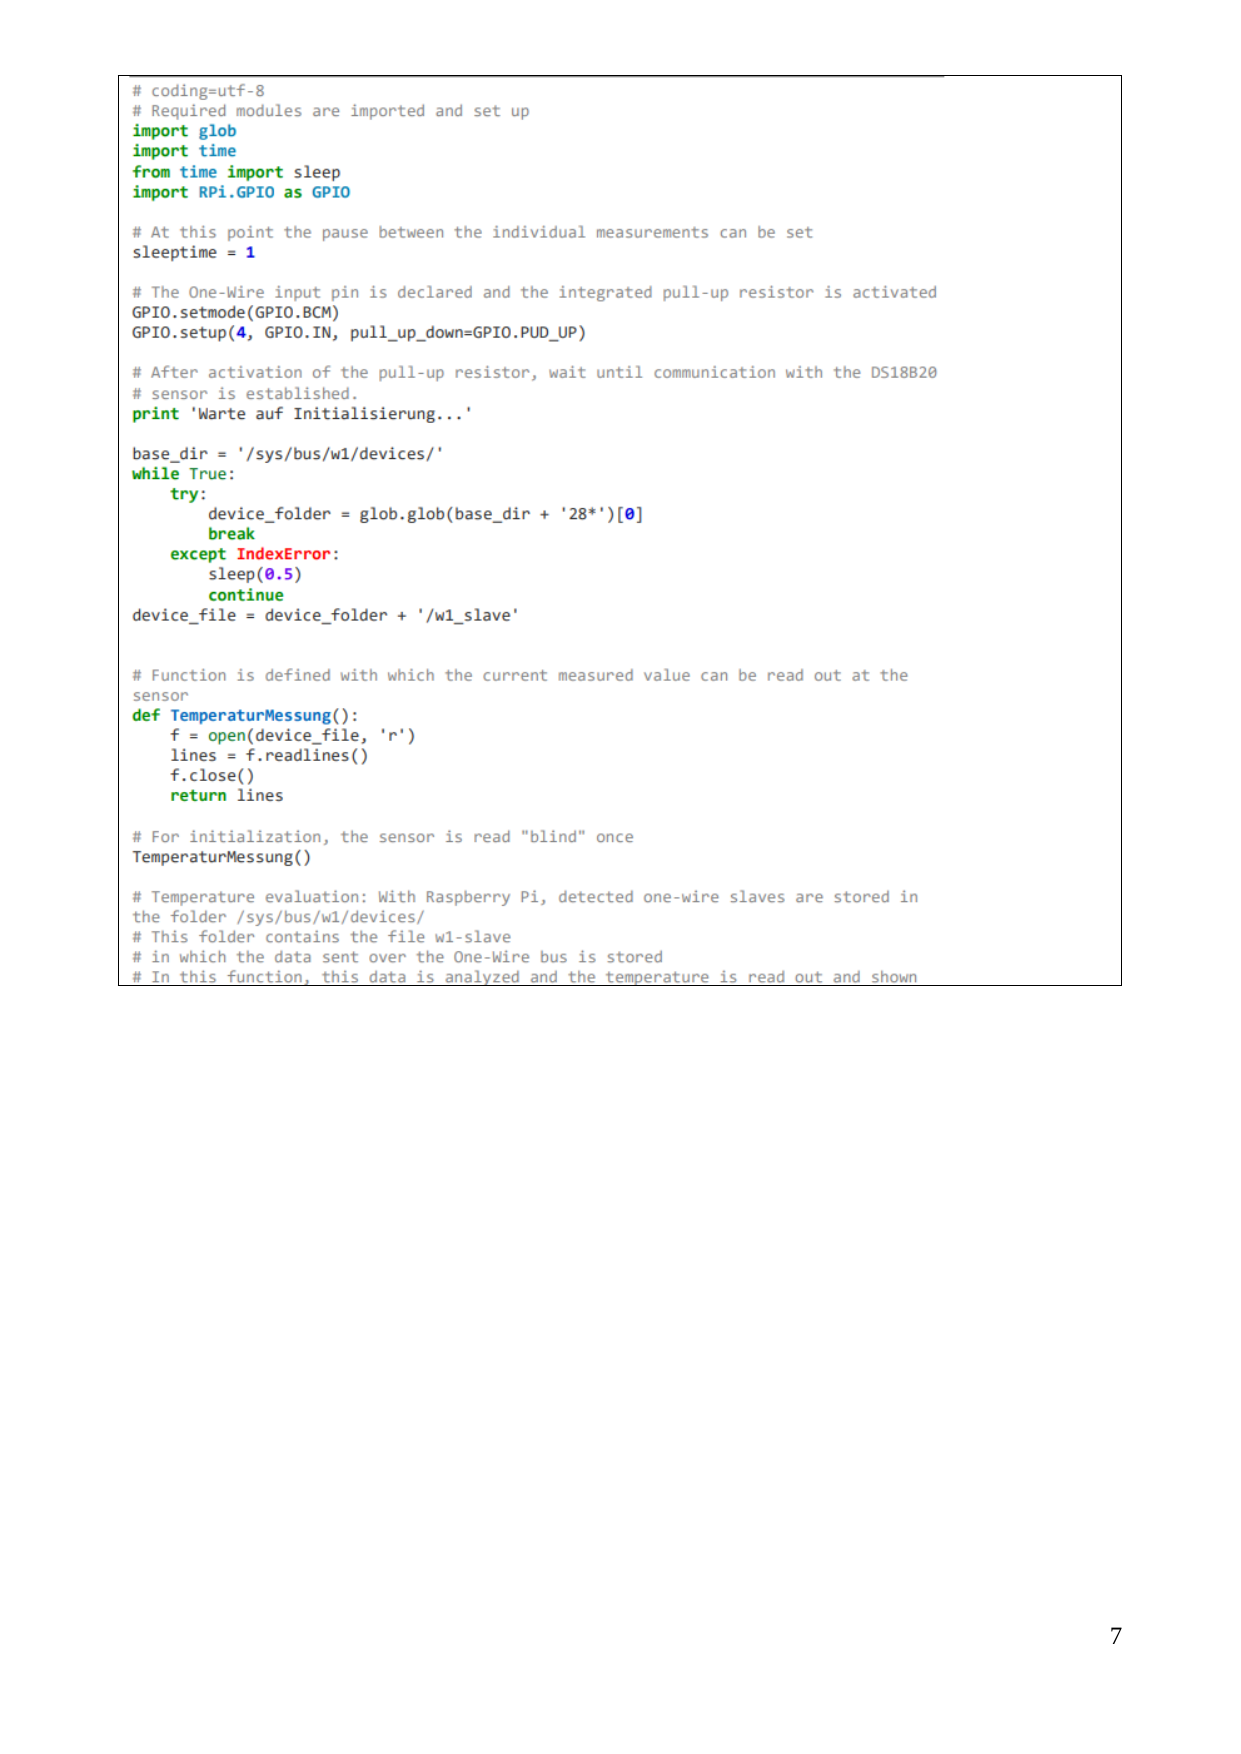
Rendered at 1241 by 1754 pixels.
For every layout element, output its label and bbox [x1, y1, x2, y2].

table_header [119, 76, 129, 985]
table_header [945, 76, 1121, 985]
